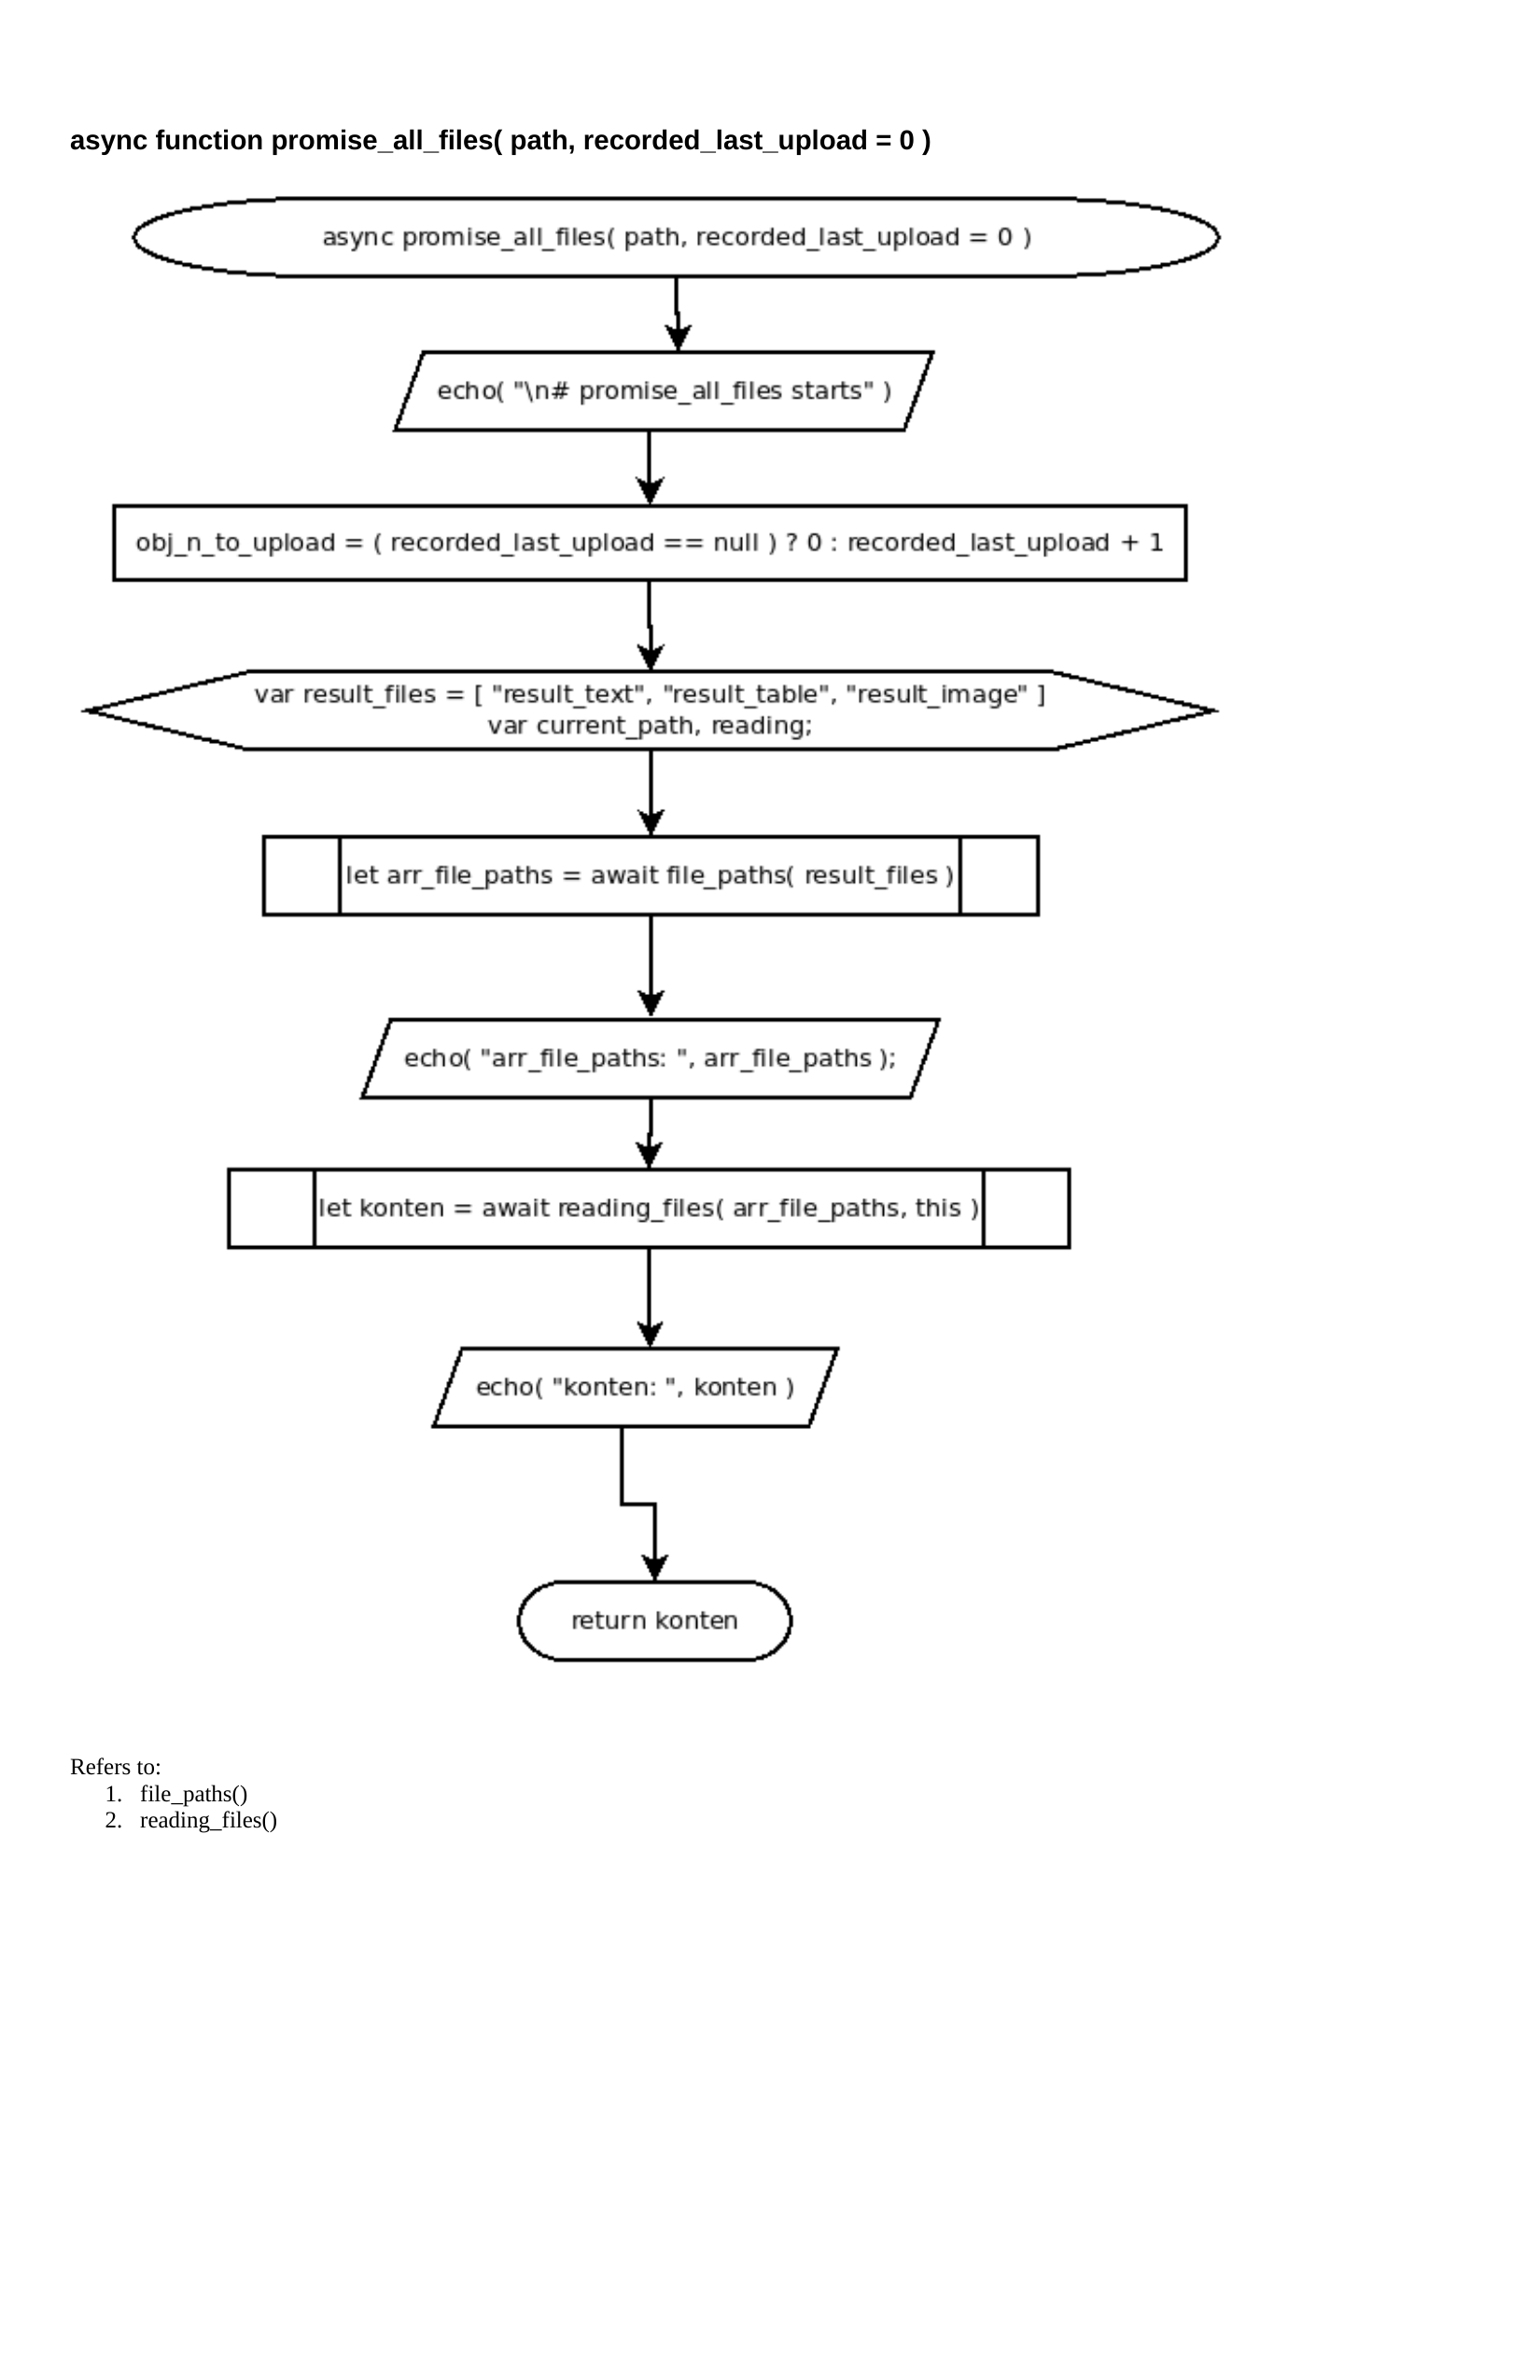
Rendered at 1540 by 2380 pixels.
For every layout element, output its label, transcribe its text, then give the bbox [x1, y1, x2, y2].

list file_paths() [105, 1780, 1478, 1806]
list reading_files() [105, 1806, 1478, 1833]
subtitle async function promise_all_files( path, recorded_last_upload = 0 ) [70, 124, 1478, 155]
picture [70, 193, 1323, 1727]
text Refers to: [70, 1753, 1478, 1780]
